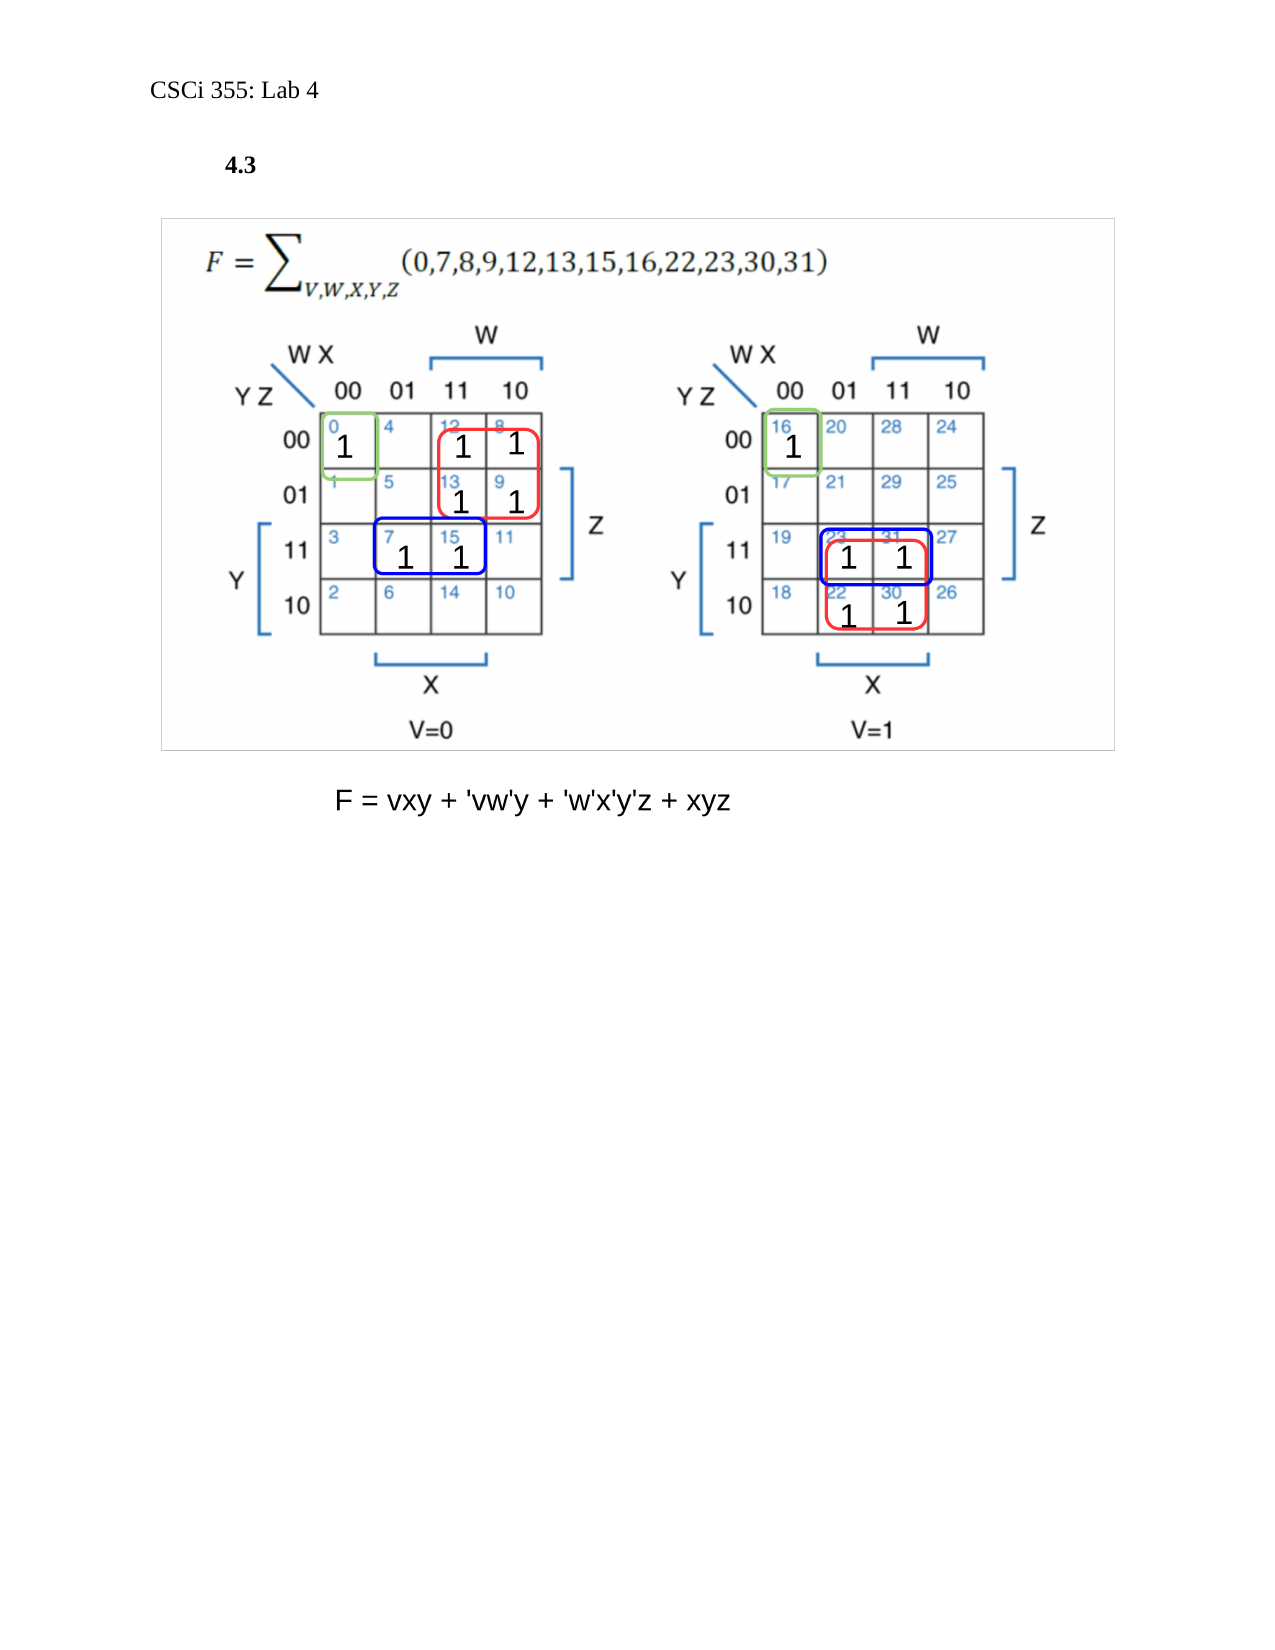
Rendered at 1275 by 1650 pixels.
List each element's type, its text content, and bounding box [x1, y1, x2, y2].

subtitle 4.3 [150, 150, 1125, 179]
picture [150, 207, 1125, 839]
